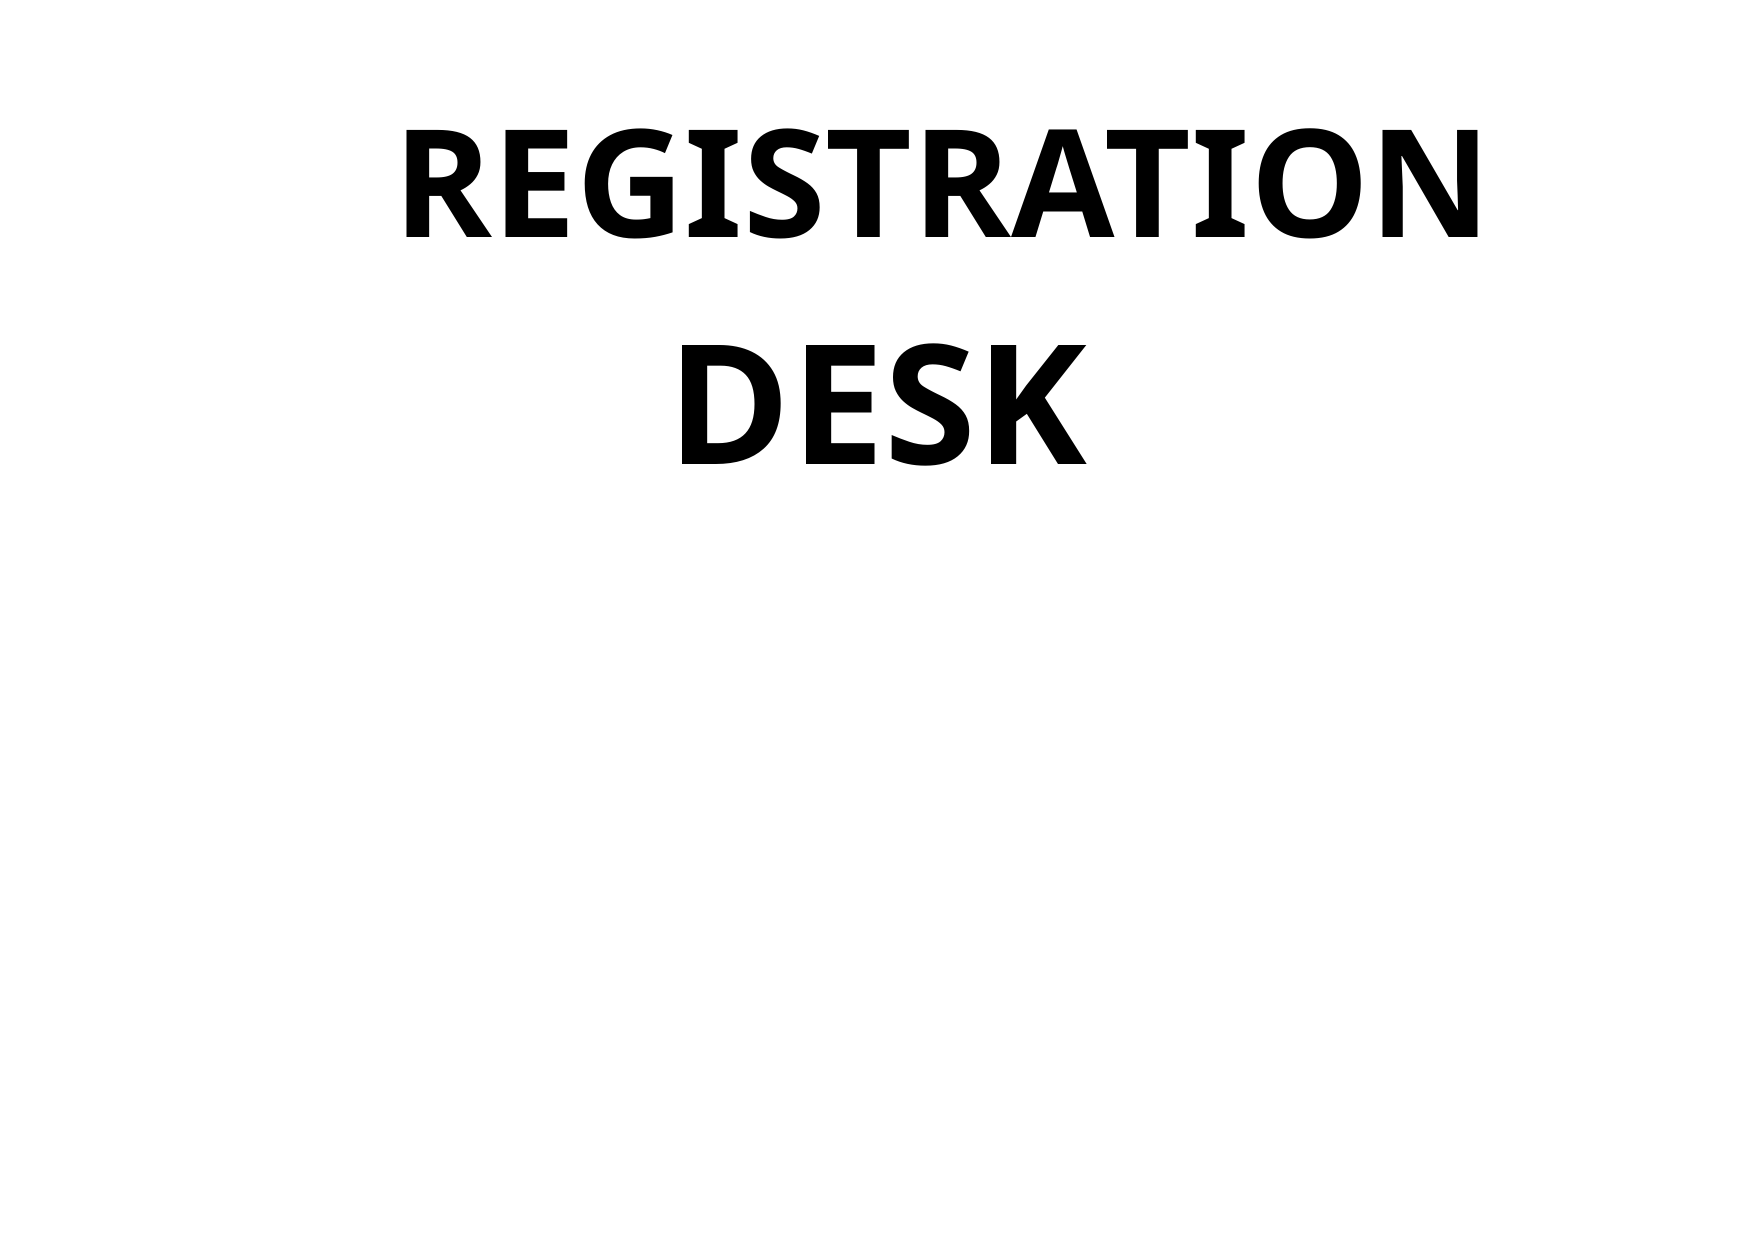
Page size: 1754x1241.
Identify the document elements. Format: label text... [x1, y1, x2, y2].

text REGISTRATION DESK [59, 59, 1695, 513]
